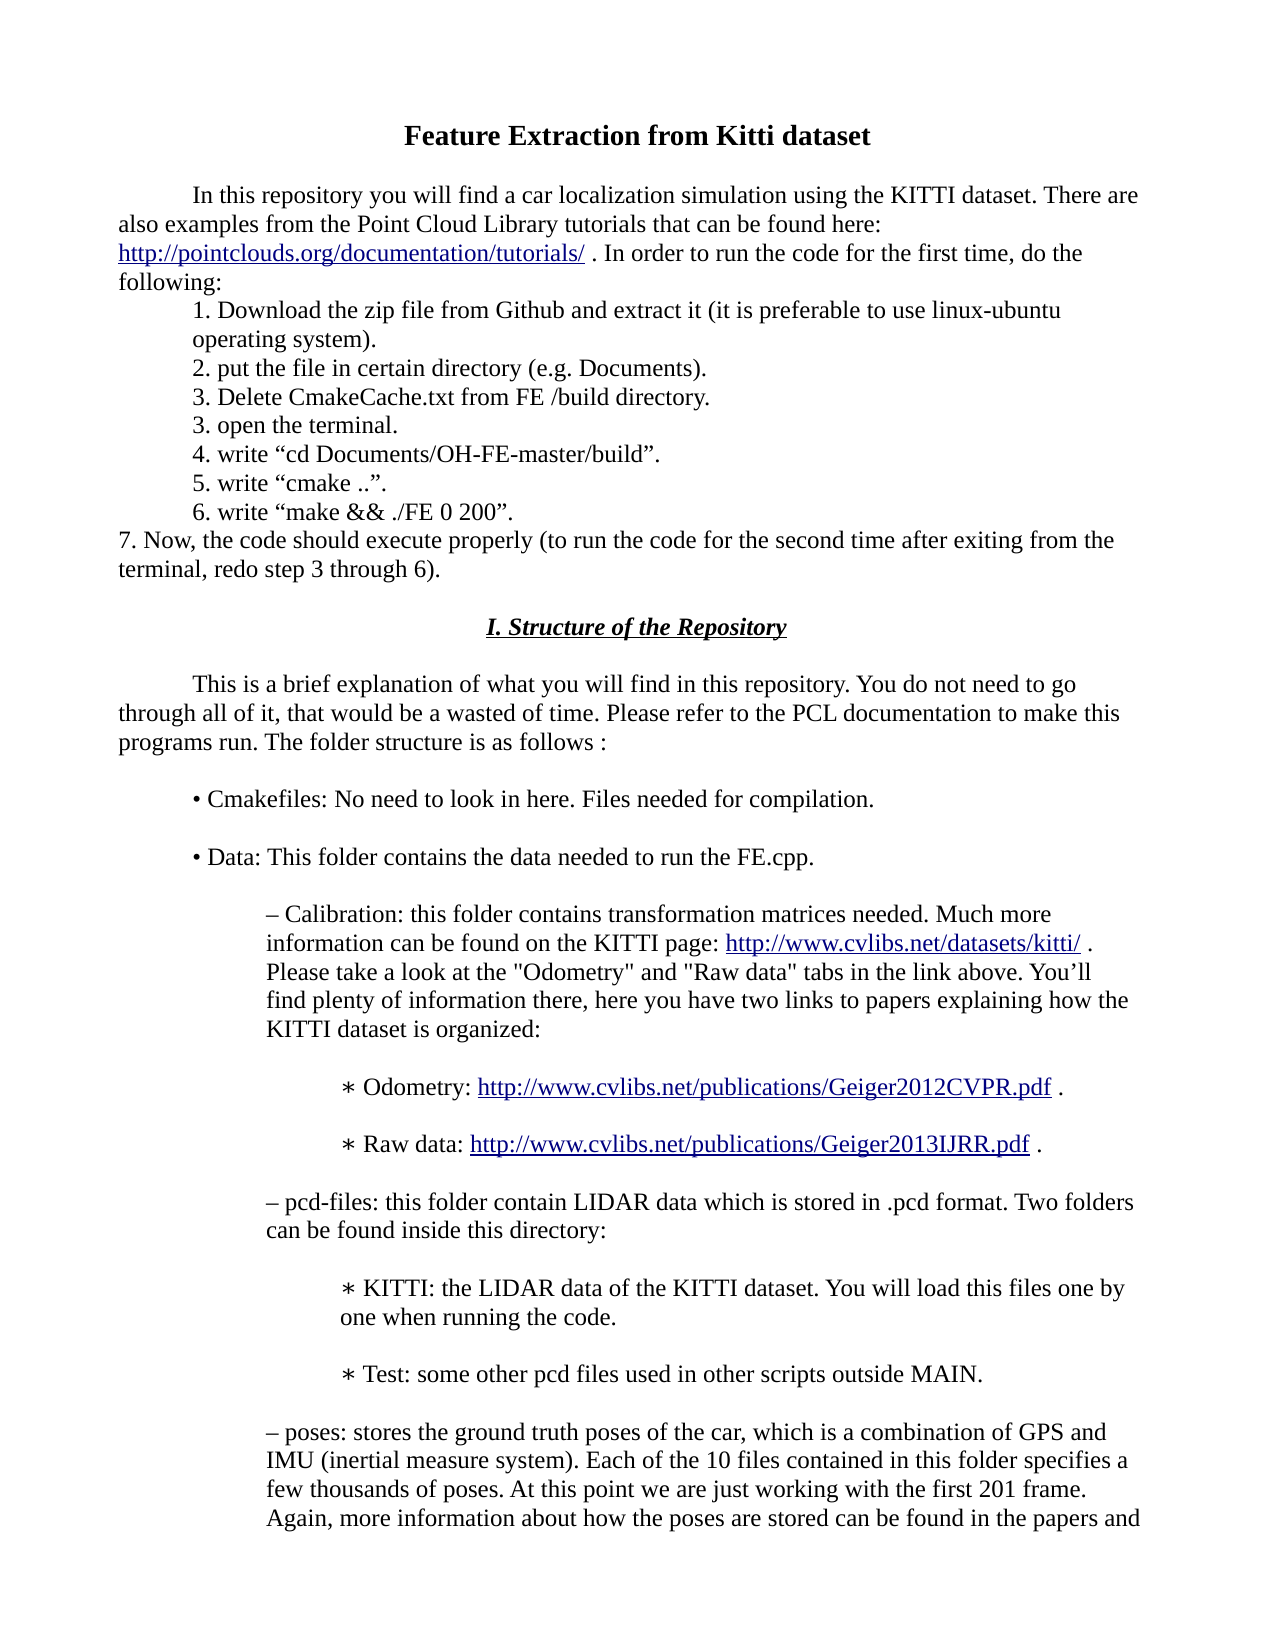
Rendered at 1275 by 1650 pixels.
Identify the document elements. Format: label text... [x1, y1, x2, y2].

text KITTI dataset is organized: [118, 1014, 1157, 1043]
text 3. open the terminal. [118, 410, 1157, 439]
text – Calibration: this folder contains transformation matrices needed. Much more information can be found on the KITTI page: http://www.cvlibs.net/datasets/kitti/ . [118, 899, 1157, 957]
text programs run. The folder structure is as follows : [118, 727, 1157, 755]
text Feature Extraction from Kitti dataset [118, 118, 1157, 152]
text ∗ Odometry: http://www.cvlibs.net/publications/Geiger2012CVPR.pdf . [118, 1072, 1157, 1100]
text This is a brief explanation of what you will find in this repository. You do not need to go through all of it, that would be a wasted of time. Please refer to the PCL documentation to make this [118, 669, 1157, 727]
text 5. write “cmake ..”. [118, 468, 1157, 497]
text 1. Download the zip file from Github and extract it (it is preferable to use linux-ubuntu operating system). [118, 295, 1157, 353]
text 2. put the file in certain directory (e.g. Documents). [118, 353, 1157, 382]
text find plenty of information there, here you have two links to papers explaining how the [118, 985, 1157, 1014]
text In this repository you will find a car localization simulation using the KITTI dataset. There are [118, 180, 1157, 209]
text 7. Now, the code should execute properly (to run the code for the second time after exiting from the terminal, redo step 3 through 6). [118, 525, 1157, 583]
text – pcd-files: this folder contain LIDAR data which is stored in .pcd format. Two folders can be found inside this directory: [118, 1187, 1157, 1244]
text ∗ Raw data: http://www.cvlibs.net/publications/Geiger2013IJRR.pdf . [118, 1129, 1157, 1158]
text Please take a look at the "Odometry" and "Raw data" tabs in the link above. You’ll [118, 957, 1157, 985]
text also examples from the Point Cloud Library tutorials that can be found here: http://pointclouds.org/documentation/tutorials/ . In order to run the code for the first time, do the following: [118, 209, 1157, 295]
text 6. write “make && ./FE 0 200”. [118, 497, 1157, 525]
text 3. Delete CmakeCache.txt from FE /build directory. [118, 382, 1157, 410]
text I. Structure of the Repository [118, 612, 1157, 640]
text – poses: stores the ground truth poses of the car, which is a combination of GPS and [118, 1417, 1157, 1445]
text IMU (inertial measure system). Each of the 10 files contained in this folder specifies a few thousands of poses. At this point we are just working with the first 201 frame. Again, more information about how the poses are stored can be found in the papers and [118, 1445, 1157, 1532]
text ∗ Test: some other pcd files used in other scripts outside MAIN. [118, 1359, 1157, 1388]
text • Cmakefiles: No need to look in here. Files needed for compilation. [118, 784, 1157, 813]
text 4. write “cd Documents/OH-FE-master/build”. [118, 439, 1157, 468]
text ∗ KITTI: the LIDAR data of the KITTI dataset. You will load this files one by one when running the code. [118, 1273, 1157, 1330]
text • Data: This folder contains the data needed to run the FE.cpp. [118, 842, 1157, 870]
